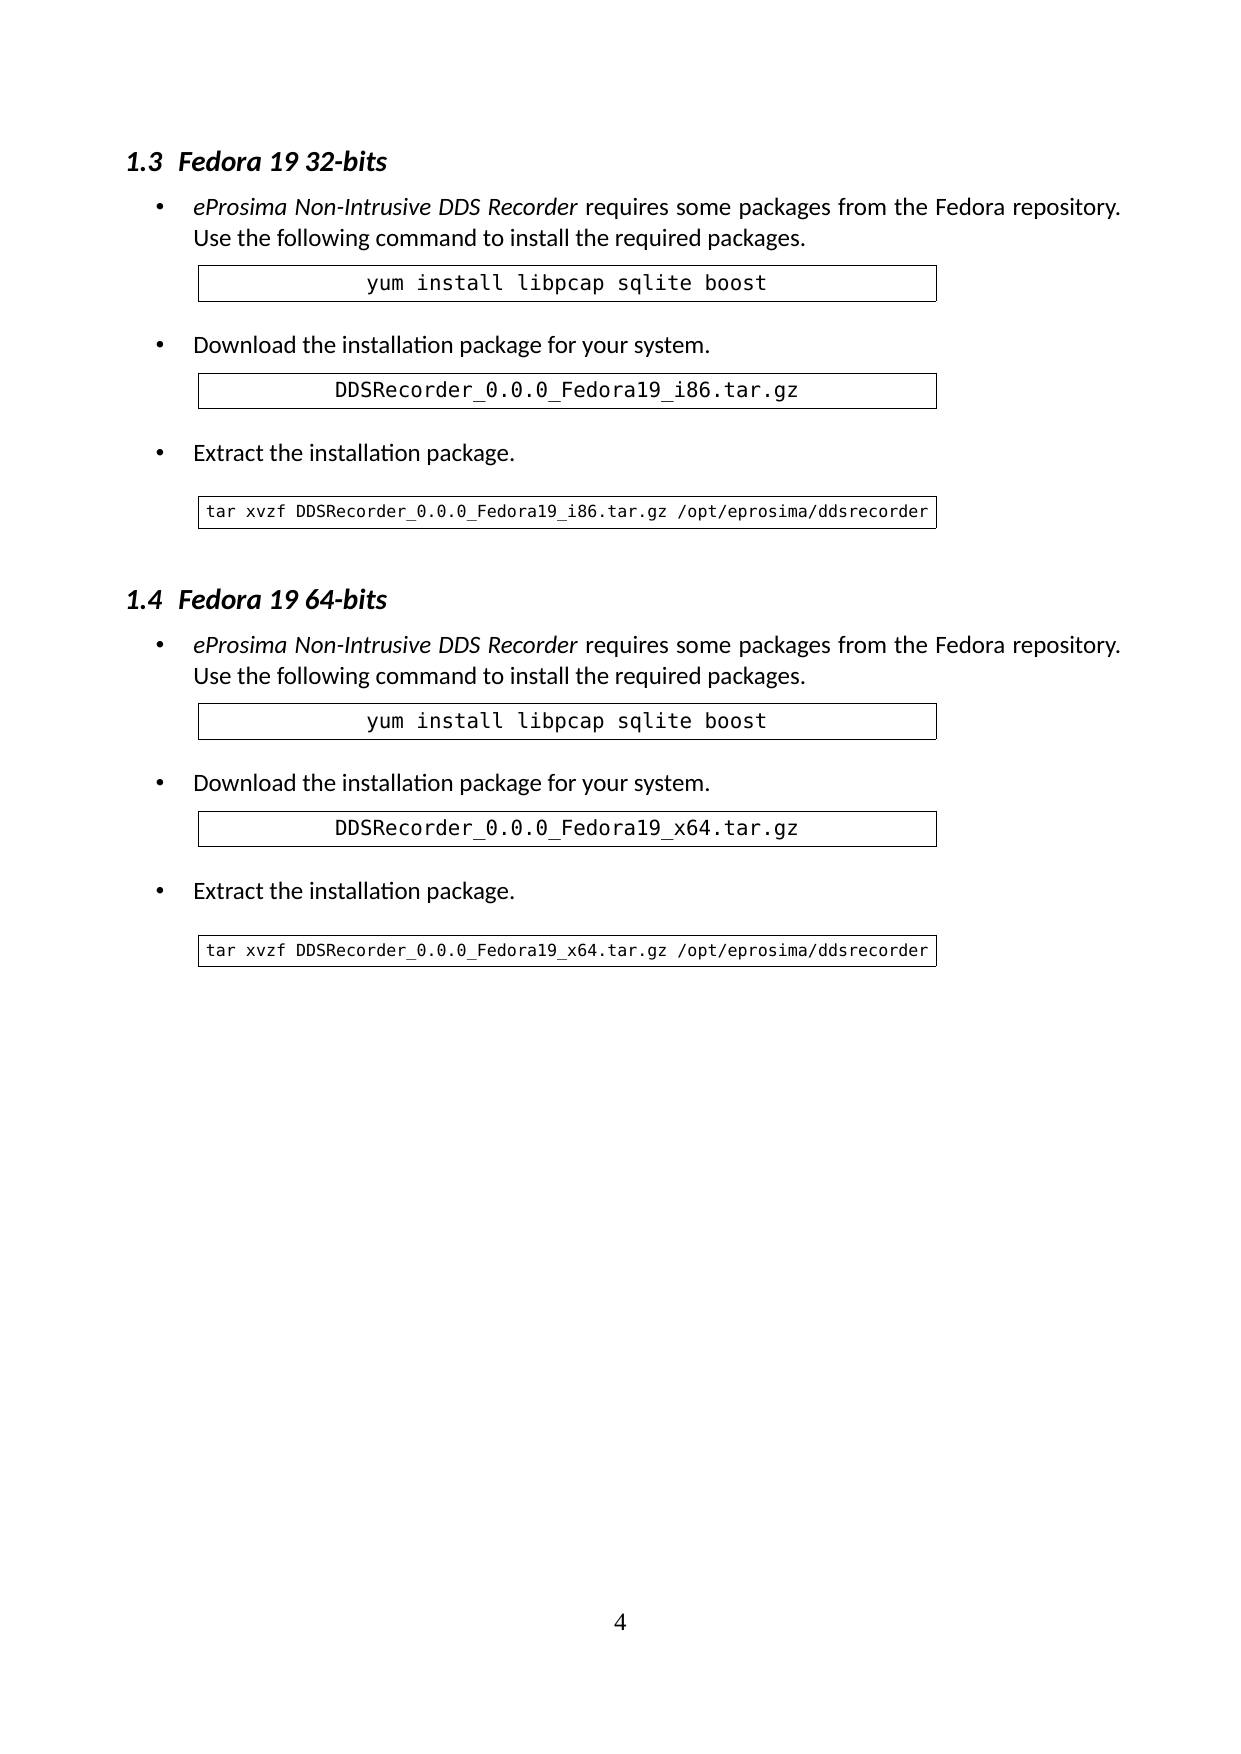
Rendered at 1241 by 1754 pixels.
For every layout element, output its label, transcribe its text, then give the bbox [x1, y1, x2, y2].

list Download the installation package for your system. [156, 768, 1122, 798]
subtitle Fedora 19 64-bits [118, 581, 1122, 617]
subtitle Fedora 19 32-bits [118, 143, 1122, 179]
table_header DDSRecorder_0.0.0_Fedora19_i86.tar.gz [199, 374, 936, 408]
list eProsima Non-Intrusive DDS Recorder requires some packages from the Fedora repository. Use the following command to install the required packages. [156, 191, 1122, 252]
list Extract the installation package. [156, 875, 1122, 906]
table_header yum install libpcap sqlite boost [199, 704, 936, 739]
list Extract the installation package. [156, 437, 1122, 468]
table_header tar xvzf DDSRecorder_0.0.0_Fedora19_i86.tar.gz /opt/eprosima/ddsrecorder [199, 497, 936, 527]
table_header yum install libpcap sqlite boost [199, 266, 936, 301]
table_header DDSRecorder_0.0.0_Fedora19_x64.tar.gz [199, 812, 936, 846]
table_header tar xvzf DDSRecorder_0.0.0_Fedora19_x64.tar.gz /opt/eprosima/ddsrecorder [199, 936, 936, 966]
list Download the installation package for your system. [156, 329, 1122, 360]
list eProsima Non-Intrusive DDS Recorder requires some packages from the Fedora repository. Use the following command to install the required packages. [156, 629, 1122, 690]
